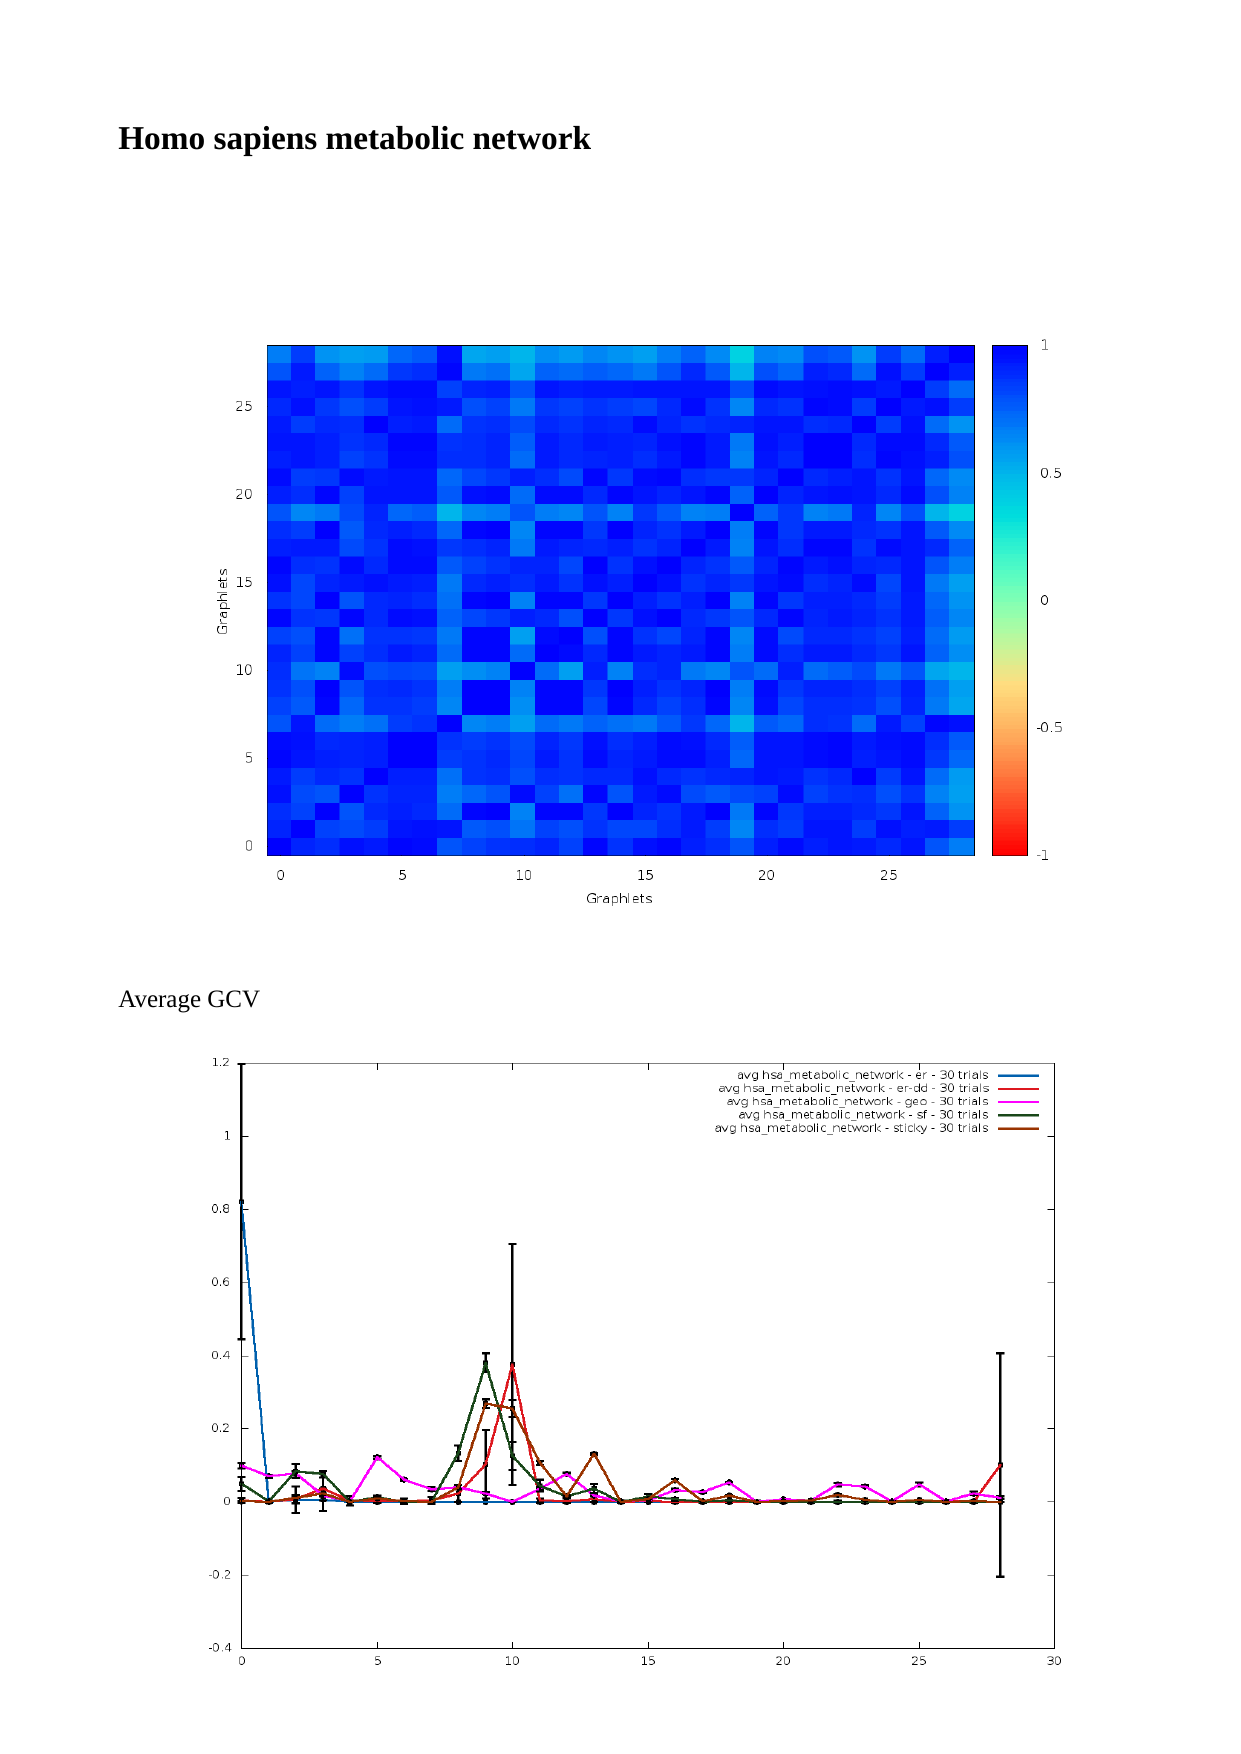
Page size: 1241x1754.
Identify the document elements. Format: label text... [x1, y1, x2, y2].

text Average GCV [118, 985, 1122, 1013]
picture [188, 1047, 1078, 1675]
picture [118, 231, 1123, 985]
text [118, 214, 1122, 231]
text Homo sapiens metabolic network [118, 118, 1122, 156]
